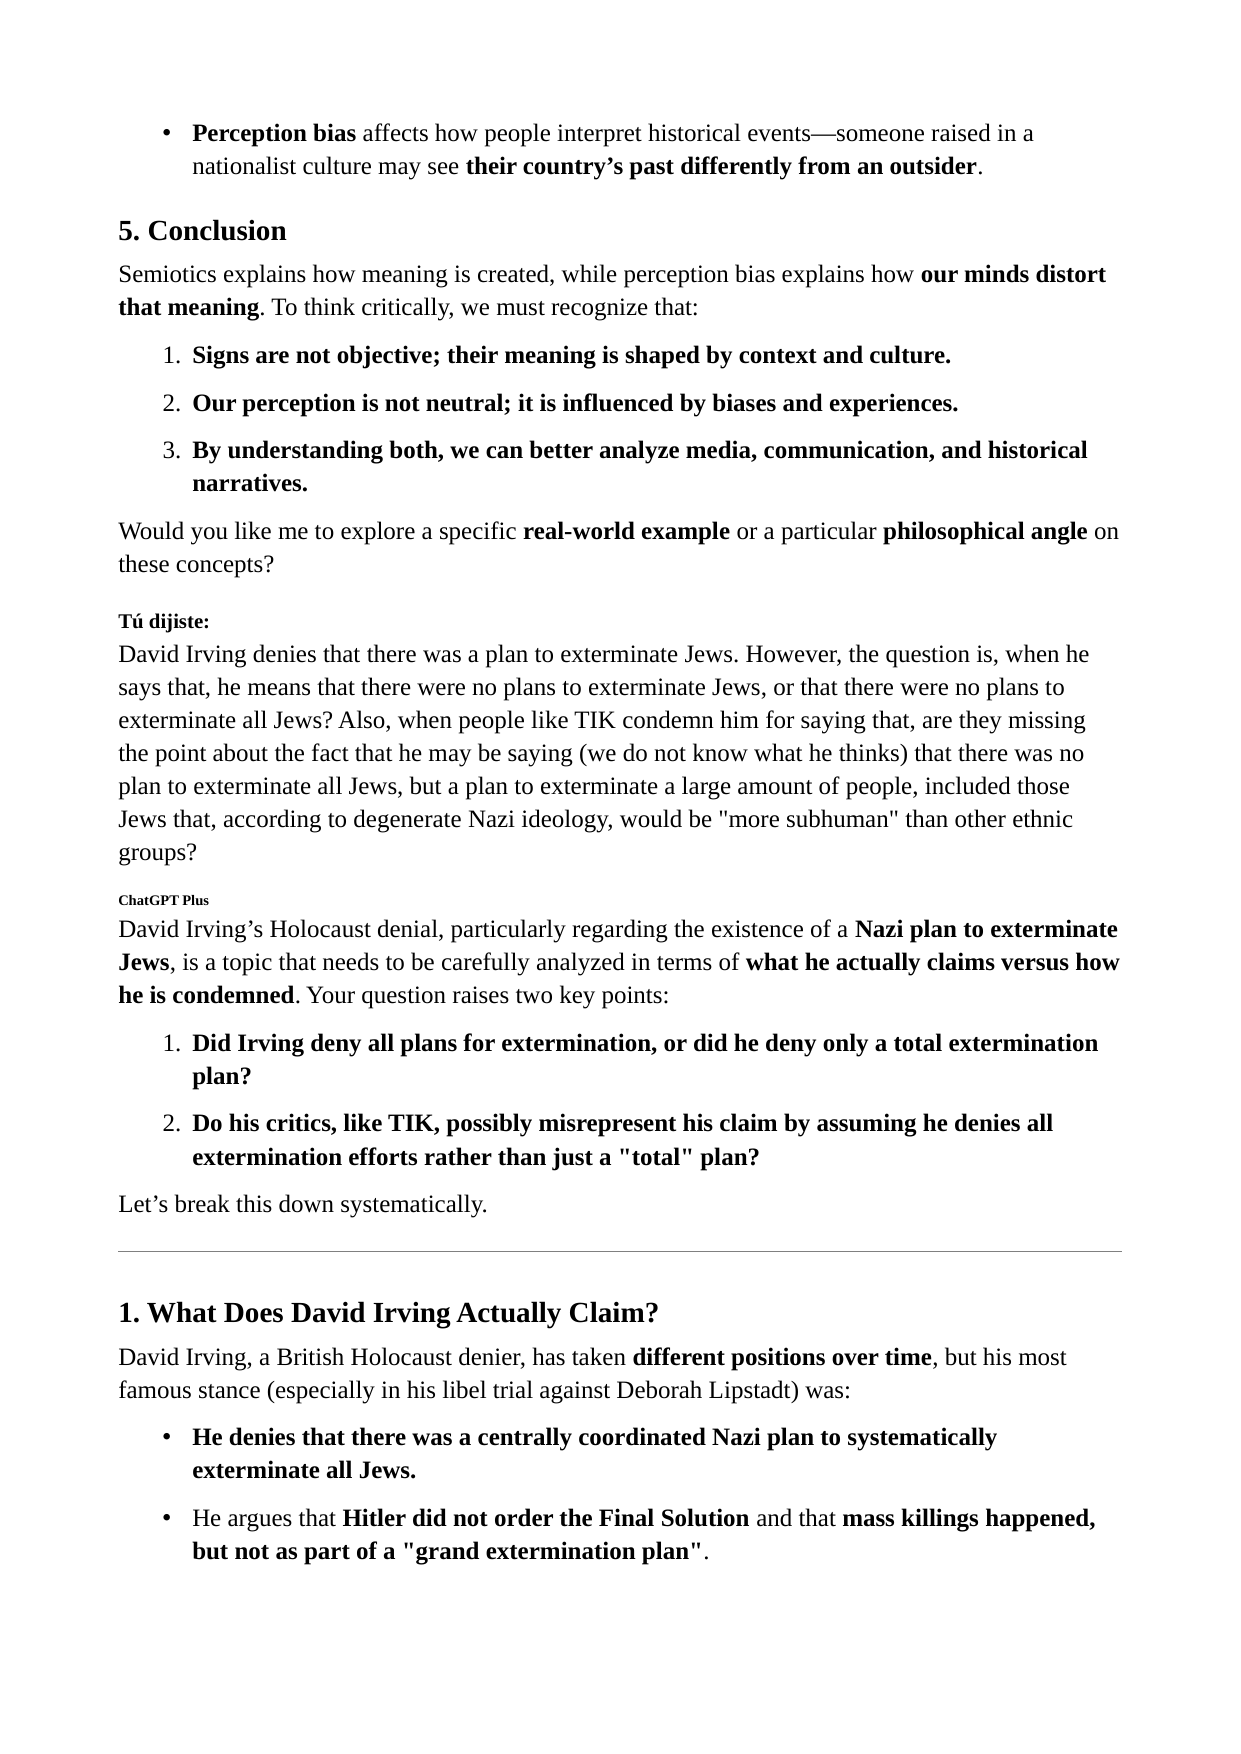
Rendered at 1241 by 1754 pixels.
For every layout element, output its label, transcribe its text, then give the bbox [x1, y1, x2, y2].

list Do his critics, like TIK, possibly misrepresent his claim by assuming he denies all extermination efforts rather than just a "total" plan? [162, 1108, 1122, 1170]
subtitle ChatGPT Plus [118, 891, 1122, 908]
text Let’s break this down systematically. [118, 1189, 1122, 1218]
list Our perception is not neutral; it is influenced by biases and experiences. [162, 388, 1122, 416]
text Would you like me to explore a specific real-world example or a particular philosophical angle on these concepts? [118, 516, 1122, 578]
list He argues that Hitler did not order the Final Solution and that mass killings happened, but not as part of a "grand extermination plan". [162, 1503, 1122, 1565]
subtitle 1. What Does David Irving Actually Claim? [118, 1296, 1122, 1329]
text David Irving, a British Holocaust denier, has taken different positions over time, but his most famous stance (especially in his libel trial against Deborah Lipstadt) was: [118, 1342, 1122, 1403]
list Signs are not objective; their meaning is shaped by context and culture. [162, 340, 1122, 369]
list Perception bias affects how people interpret historical events—someone raised in a nationalist culture may see their country’s past differently from an outsider. [162, 118, 1122, 180]
text Semiotics explains how meaning is created, while perception bias explains how our minds distort that meaning. To think critically, we must recognize that: [118, 259, 1122, 321]
list By understanding both, we can better analyze media, communication, and historical narratives. [162, 435, 1122, 497]
text David Irving denies that there was a plan to exterminate Jews. However, the question is, when he says that, he means that there were no plans to exterminate Jews, or that there were no plans to exterminate all Jews? Also, when people like TIK condemn him for saying that, are they missing the point about the fact that he may be saying (we do not know what he thinks) that there was no plan to exterminate all Jews, but a plan to exterminate a large amount of people, included those Jews that, according to degenerate Nazi ideology, would be "more subhuman" than other ethnic groups? [118, 639, 1122, 866]
list He denies that there was a centrally coordinated Nazi plan to systematically exterminate all Jews. [162, 1422, 1122, 1484]
subtitle 5. Conclusion [118, 213, 1122, 247]
list Did Irving deny all plans for extermination, or did he deny only a total extermination plan? [162, 1028, 1122, 1090]
subtitle Tú dijiste: [118, 609, 1122, 633]
text David Irving’s Holocaust denial, particularly regarding the existence of a Nazi plan to exterminate Jews, is a topic that needs to be carefully analyzed in terms of what he actually claims versus how he is condemned. Your question raises two key points: [118, 914, 1122, 1009]
